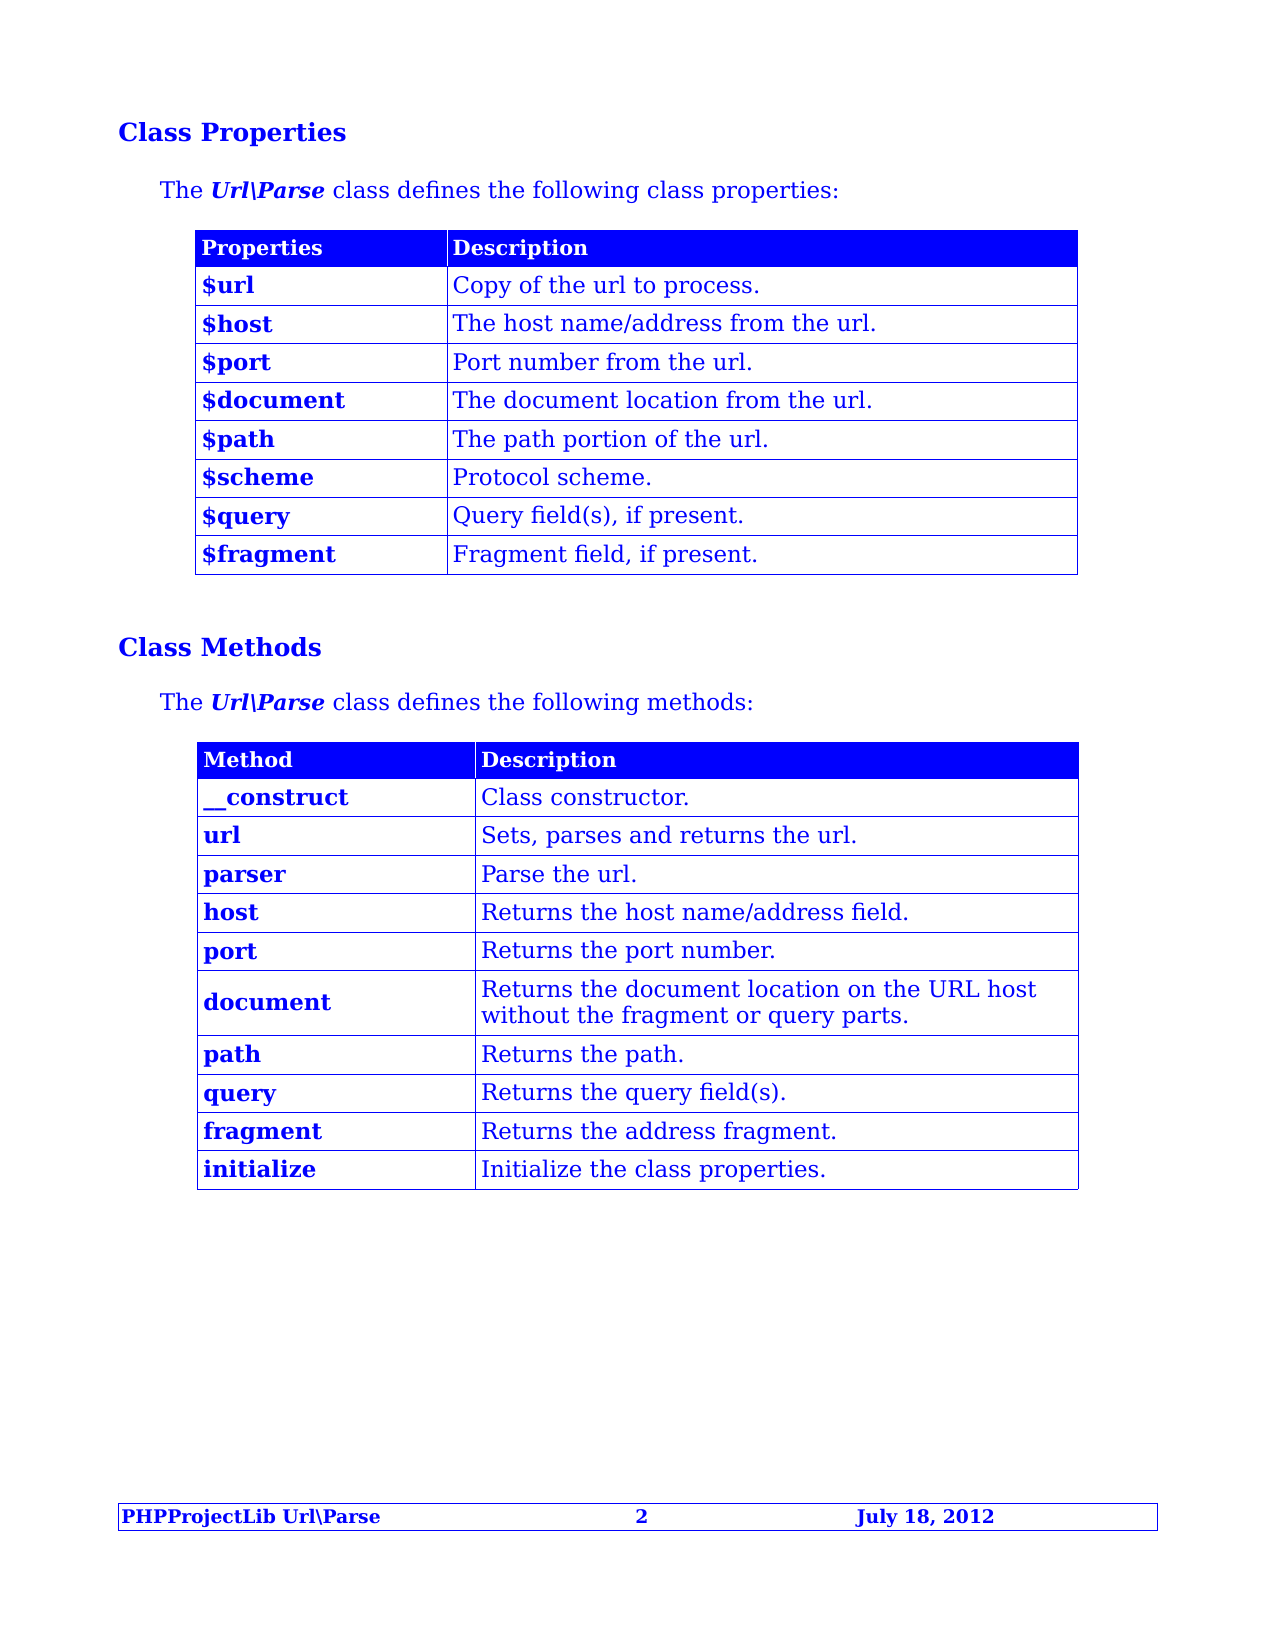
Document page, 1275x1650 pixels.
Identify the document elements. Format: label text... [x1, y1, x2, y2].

table_header Description [476, 743, 1078, 778]
title Class Methods [118, 633, 1157, 662]
table_cell Protocol scheme. [448, 460, 1077, 497]
table_cell Returns the query field(s). [476, 1075, 1078, 1112]
table_cell $fragment [196, 536, 447, 574]
table_cell host [198, 894, 475, 932]
table_cell Returns the host name/address field. [476, 894, 1078, 932]
table_cell parser [198, 856, 475, 893]
table_cell fragment [198, 1113, 475, 1150]
table_header Properties [196, 231, 447, 266]
table_cell initialize [198, 1151, 475, 1189]
table_cell Parse the url. [476, 856, 1078, 893]
table_cell Fragment field, if present. [448, 536, 1077, 574]
table_cell port [198, 933, 475, 970]
table_cell The document location from the url. [448, 383, 1077, 420]
table_cell Query field(s), if present. [448, 498, 1077, 535]
table_cell document [198, 971, 475, 1035]
text The Url\Parse class defines the following methods: [159, 689, 1157, 715]
table_cell $path [196, 421, 447, 458]
title Class Properties [118, 118, 1157, 147]
table_cell Copy of the url to process. [448, 267, 1077, 305]
table_cell path [198, 1036, 475, 1073]
text The Url\Parse class defines the following class properties: [159, 177, 1157, 203]
table_header Description [448, 231, 1077, 266]
table_cell query [198, 1075, 475, 1112]
table_cell Port number from the url. [448, 344, 1077, 382]
table_cell Returns the address fragment. [476, 1113, 1078, 1150]
table_cell Returns the port number. [476, 933, 1078, 970]
table_cell $document [196, 383, 447, 420]
table_cell Sets, parses and returns the url. [476, 817, 1078, 855]
table_cell Returns the document location on the URL host without the fragment or query parts. [476, 971, 1078, 1035]
table_cell __construct [198, 779, 475, 816]
table_cell $url [196, 267, 447, 305]
table_header Method [198, 743, 475, 778]
table_cell $query [196, 498, 447, 535]
table_cell The path portion of the url. [448, 421, 1077, 458]
table_cell The host name/address from the url. [448, 306, 1077, 343]
table_cell $host [196, 306, 447, 343]
table_cell $scheme [196, 460, 447, 497]
table_cell Class constructor. [476, 779, 1078, 816]
table_cell url [198, 817, 475, 855]
table_cell Initialize the class properties. [476, 1151, 1078, 1189]
table_cell Returns the path. [476, 1036, 1078, 1073]
table_cell $port [196, 344, 447, 382]
